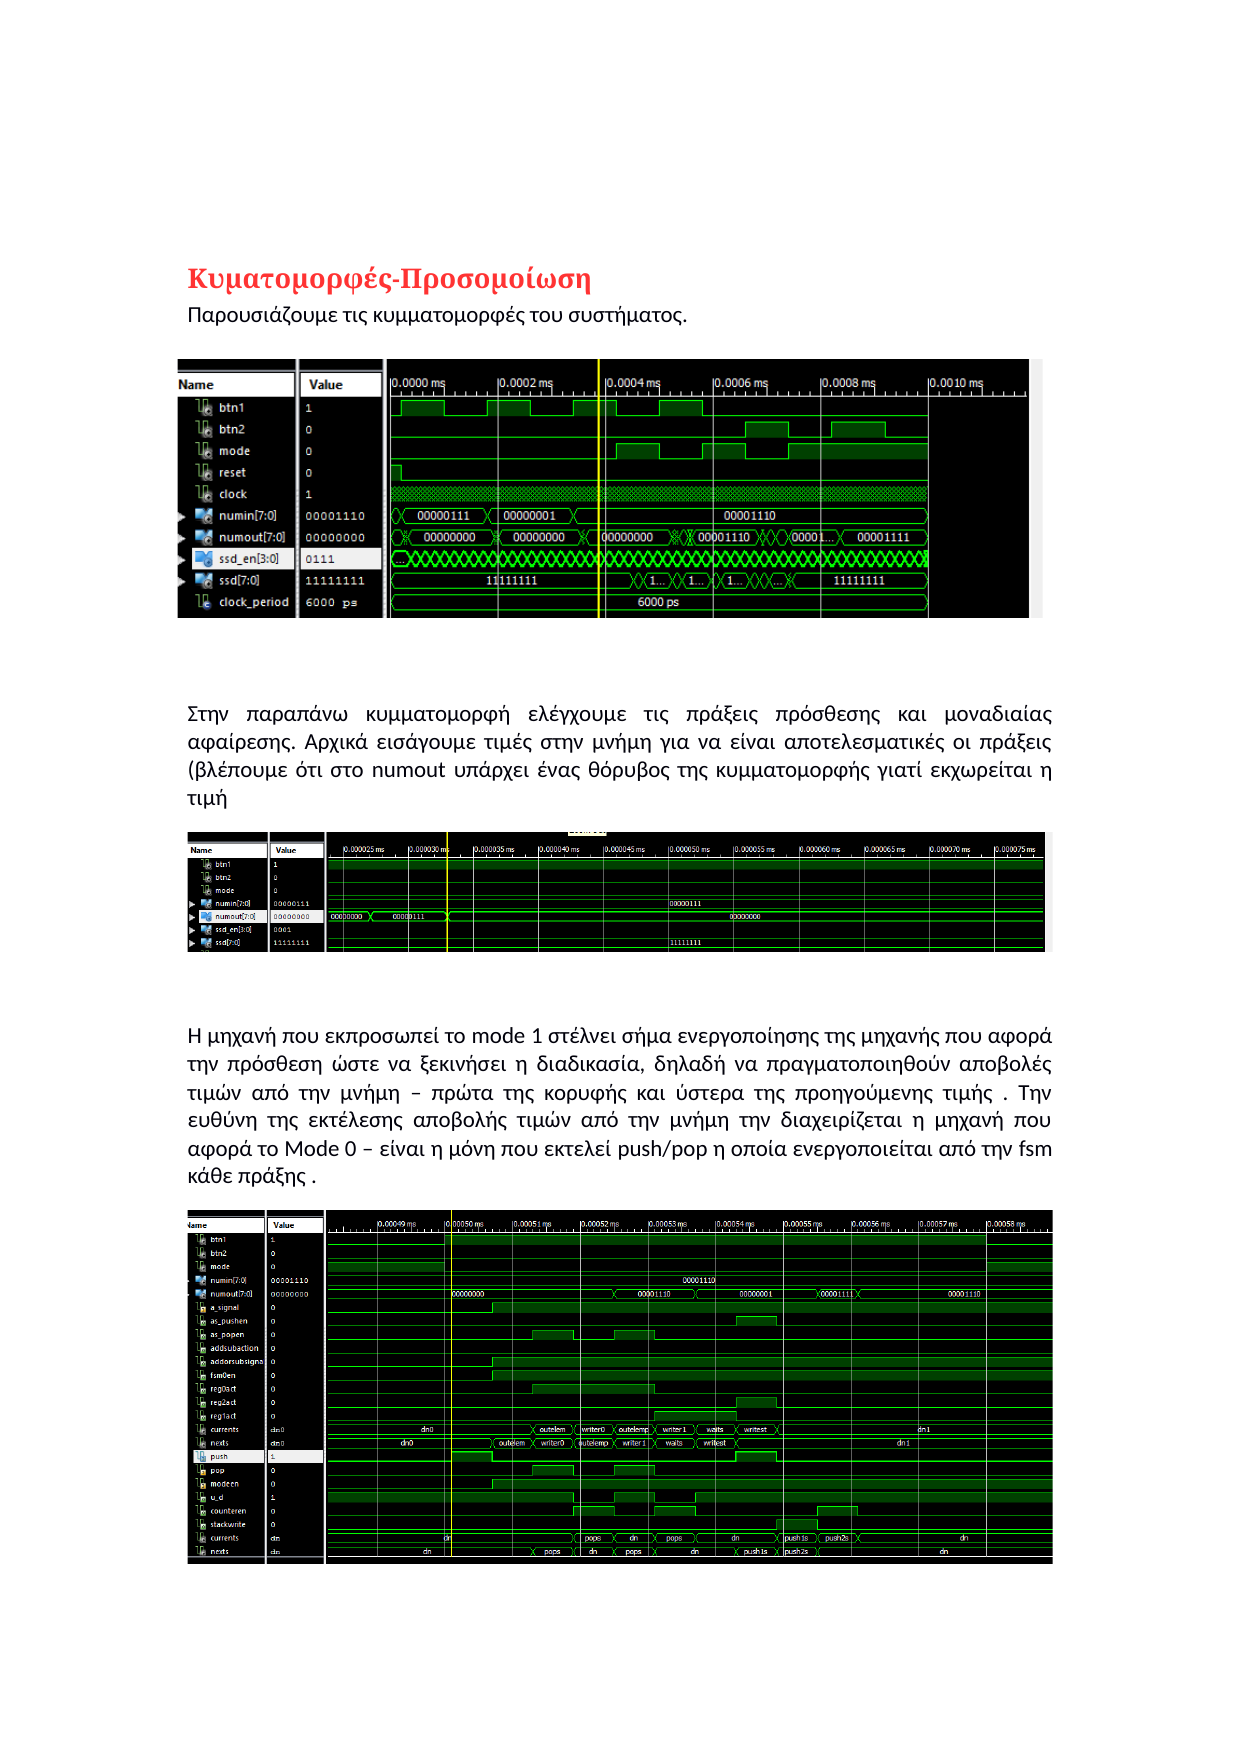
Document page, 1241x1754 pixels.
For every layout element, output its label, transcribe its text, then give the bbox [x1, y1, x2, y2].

text Στην παραπάνω κυμματομορφή ελέγχουμε τις πράξεις πρόσθεσης και μοναδιαίας αφαίρεσης. Αρχικά εισάγουμε τιμές στην μνήμη για να είναι αποτελεσματικές οι πράξεις (βλέπουμε ότι στο numout υπάρχει ένας θόρυβος της κυμματομορφής γιατί εκχωρείται η τιμή [187, 699, 1053, 811]
text Παρουσιάζουμε τις κυμματομορφές του συστήματος. [187, 300, 1053, 328]
subtitle Κυματομορφές-Προσομοίωση [187, 264, 1053, 295]
picture [187, 1210, 1053, 1564]
text Η μηχανή που εκπροσωπεί το mode 1 στέλνει σήμα ενεργοποίησης της μηχανής που αφορά την πρόσθεση ώστε να ξεκινήσει η διαδικασία, δηλαδή να πραγματοποιηθούν αποβολές τιμών από την μνήμη – πρώτα της κορυφής και ύστερα της προηγούμενης τιμής . Την ευθύνη της εκτέλεσης αποβολής τιμών από την μνήμη την διαχειρίζεται η μηχανή που αφορά το Mode 0 – είναι η μόνη που εκτελεί push/pop η οποία ενεργοποιείται από την fsm κάθε πράξης . [187, 1022, 1053, 1190]
picture [177, 359, 1043, 618]
picture [187, 832, 1053, 952]
